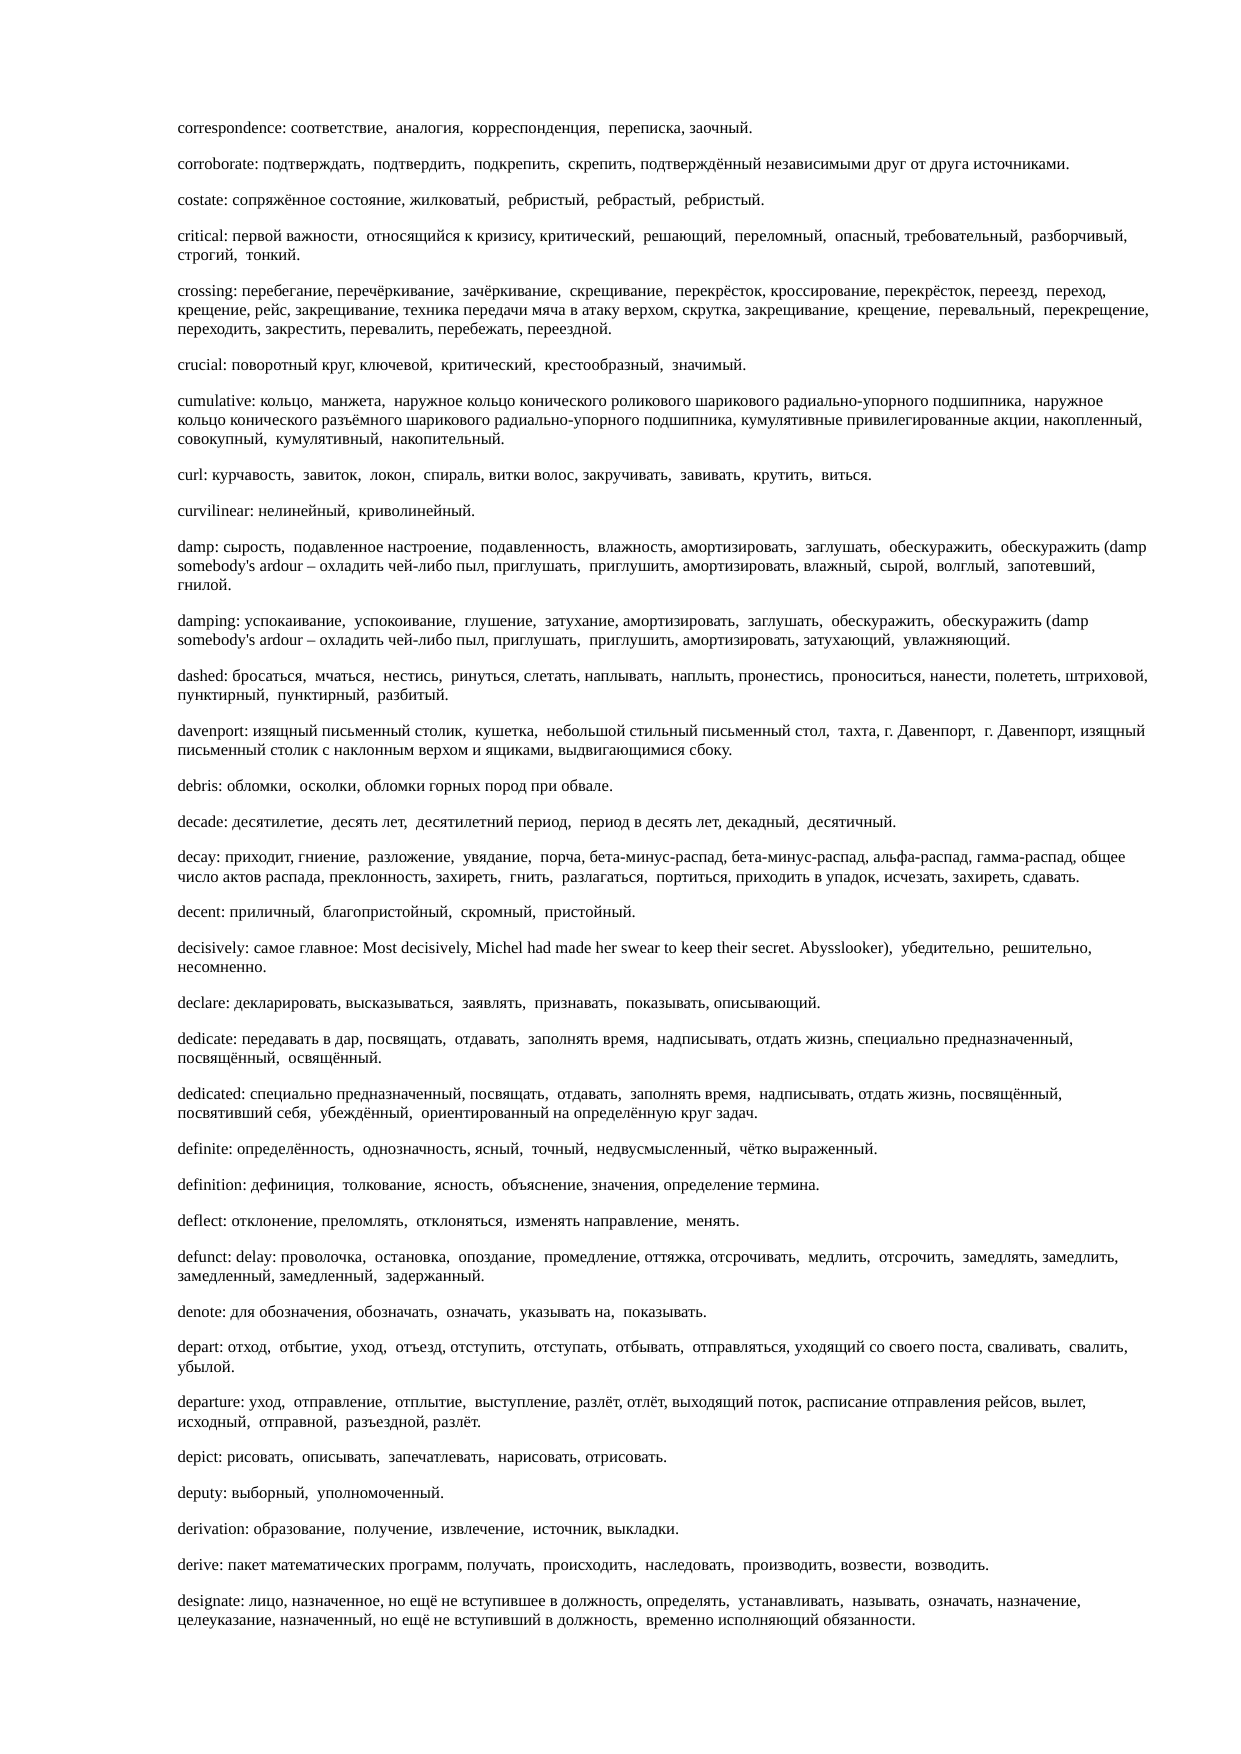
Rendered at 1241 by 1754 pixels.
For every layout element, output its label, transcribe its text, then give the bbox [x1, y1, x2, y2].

text damp: сырость, подавленное настроение, подавленность, влажность, амортизировать, заглушать, обескуражить, обескуражить (damp somebody's ardour – охладить чей-либо пыл, приглушать, приглушить, амортизировать, влажный, сырой, волглый, запотевший, гнилой. [177, 536, 1152, 594]
text depart: отход, отбытие, уход, отъезд, отступить, отступать, отбывать, отправляться, уходящий со своего поста, сваливать, свалить, убылой. [177, 1337, 1152, 1376]
text derive: пакет математических программ, получать, происходить, наследовать, производить, возвести, возводить. [177, 1555, 1152, 1574]
text curl: курчавость, завиток, локон, спираль, витки волос, закручивать, завивать, крутить, виться. [177, 465, 1152, 484]
text curvilinear: нелинейный, криволинейный. [177, 501, 1152, 520]
text cumulative: кольцо, манжета, наружное кольцо конического роликового шарикового радиально-упорного подшипника, наружное кольцо конического разъёмного шарикового радиально-упорного подшипника, кумулятивные привилегированные акции, накопленный, совокупный, кумулятивный, накопительный. [177, 391, 1152, 448]
text deputy: выборный, уполномоченный. [177, 1483, 1152, 1502]
text costate: сопряжённое состояние, жилковатый, ребристый, ребрастый, ребристый. [177, 190, 1152, 209]
text dedicate: передавать в дар, посвящать, отдавать, заполнять время, надписывать, отдать жизнь, специально предназначенный, посвящённый, освящённый. [177, 1029, 1152, 1067]
text definite: определённость, однозначность, ясный, точный, недвусмысленный, чётко выраженный. [177, 1139, 1152, 1158]
text dashed: бросаться, мчаться, нестись, ринуться, слетать, наплывать, наплыть, пронестись, проноситься, нанести, полететь, штриховой, пунктирный, пунктирный, разбитый. [177, 666, 1152, 704]
text decay: приходит, гниение, разложение, увядание, порча, бета-минус-распад, бета-минус-распад, альфа-распад, гамма-распад, общее число актов распада, преклонность, захиреть, гнить, разлагаться, портиться, приходить в упадок, исчезать, захиреть, сдавать. [177, 847, 1152, 886]
text decent: приличный, благопристойный, скромный, пристойный. [177, 902, 1152, 921]
text davenport: изящный письменный столик, кушетка, небольшой стильный письменный стол, тахта, г. Давенпорт, г. Давенпорт, изящный письменный столик с наклонным верхом и ящиками, выдвигающимися сбоку. [177, 721, 1152, 759]
text departure: уход, отправление, отплытие, выступление, разлёт, отлёт, выходящий поток, расписание отправления рейсов, вылет, исходный, отправной, разъездной, разлёт. [177, 1392, 1152, 1431]
text designate: лицо, назначенное, но ещё не вступившее в должность, определять, устанавливать, называть, означать, назначение, целеуказание, назначенный, но ещё не вступивший в должность, временно исполняющий обязанности. [177, 1591, 1152, 1629]
text crucial: поворотный круг, ключевой, критический, крестообразный, значимый. [177, 355, 1152, 374]
text correspondence: соответствие, аналогия, корреспонденция, переписка, заочный. [177, 118, 1152, 137]
text debris: обломки, осколки, обломки горных пород при обвале. [177, 776, 1152, 795]
text corroborate: подтверждать, подтвердить, подкрепить, скрепить, подтверждённый независимыми друг от друга источниками. [177, 154, 1152, 173]
text denote: для обозначения, обозначать, означать, указывать на, показывать. [177, 1301, 1152, 1321]
text depict: рисовать, описывать, запечатлевать, нарисовать, отрисовать. [177, 1447, 1152, 1466]
text dedicated: специально предназначенный, посвящать, отдавать, заполнять время, надписывать, отдать жизнь, посвящённый, посвятивший себя, убеждённый, ориентированный на определённую круг задач. [177, 1084, 1152, 1122]
text defunct: delay: проволочка, остановка, опоздание, промедление, оттяжка, отсрочивать, медлить, отсрочить, замедлять, замедлить, замедленный, замедленный, задержанный. [177, 1246, 1152, 1285]
text critical: первой важности, относящийся к кризису, критический, решающий, переломный, опасный, требовательный, разборчивый, строгий, тонкий. [177, 226, 1152, 264]
text definition: дефиниция, толкование, ясность, объяснение, значения, определение термина. [177, 1175, 1152, 1194]
text derivation: образование, получение, извлечение, источник, выкладки. [177, 1519, 1152, 1538]
text deflect: отклонение, преломлять, отклоняться, изменять направление, менять. [177, 1211, 1152, 1230]
text declare: декларировать, высказываться, заявлять, признавать, показывать, описывающий. [177, 993, 1152, 1012]
text damping: успокаивание, успокоивание, глушение, затухание, амортизировать, заглушать, обескуражить, обескуражить (damp somebody's ardour – охладить чей-либо пыл, приглушать, приглушить, амортизировать, затухающий, увлажняющий. [177, 611, 1152, 649]
text decisively: самое главное: Most decisively, Michel had made her swear to keep their secret. Abysslooker), убедительно, решительно, несомненно. [177, 938, 1152, 976]
text crossing: перебегание, перечёркивание, зачёркивание, скрещивание, перекрёсток, кроссирование, перекрёсток, переезд, переход, крещение, рейс, закрещивание, техника передачи мяча в атаку верхом, скрутка, закрещивание, крещение, перевальный, перекрещение, переходить, закрестить, перевалить, перебежать, переездной. [177, 281, 1152, 338]
text decade: десятилетие, десять лет, десятилетний период, период в десять лет, декадный, десятичный. [177, 811, 1152, 831]
